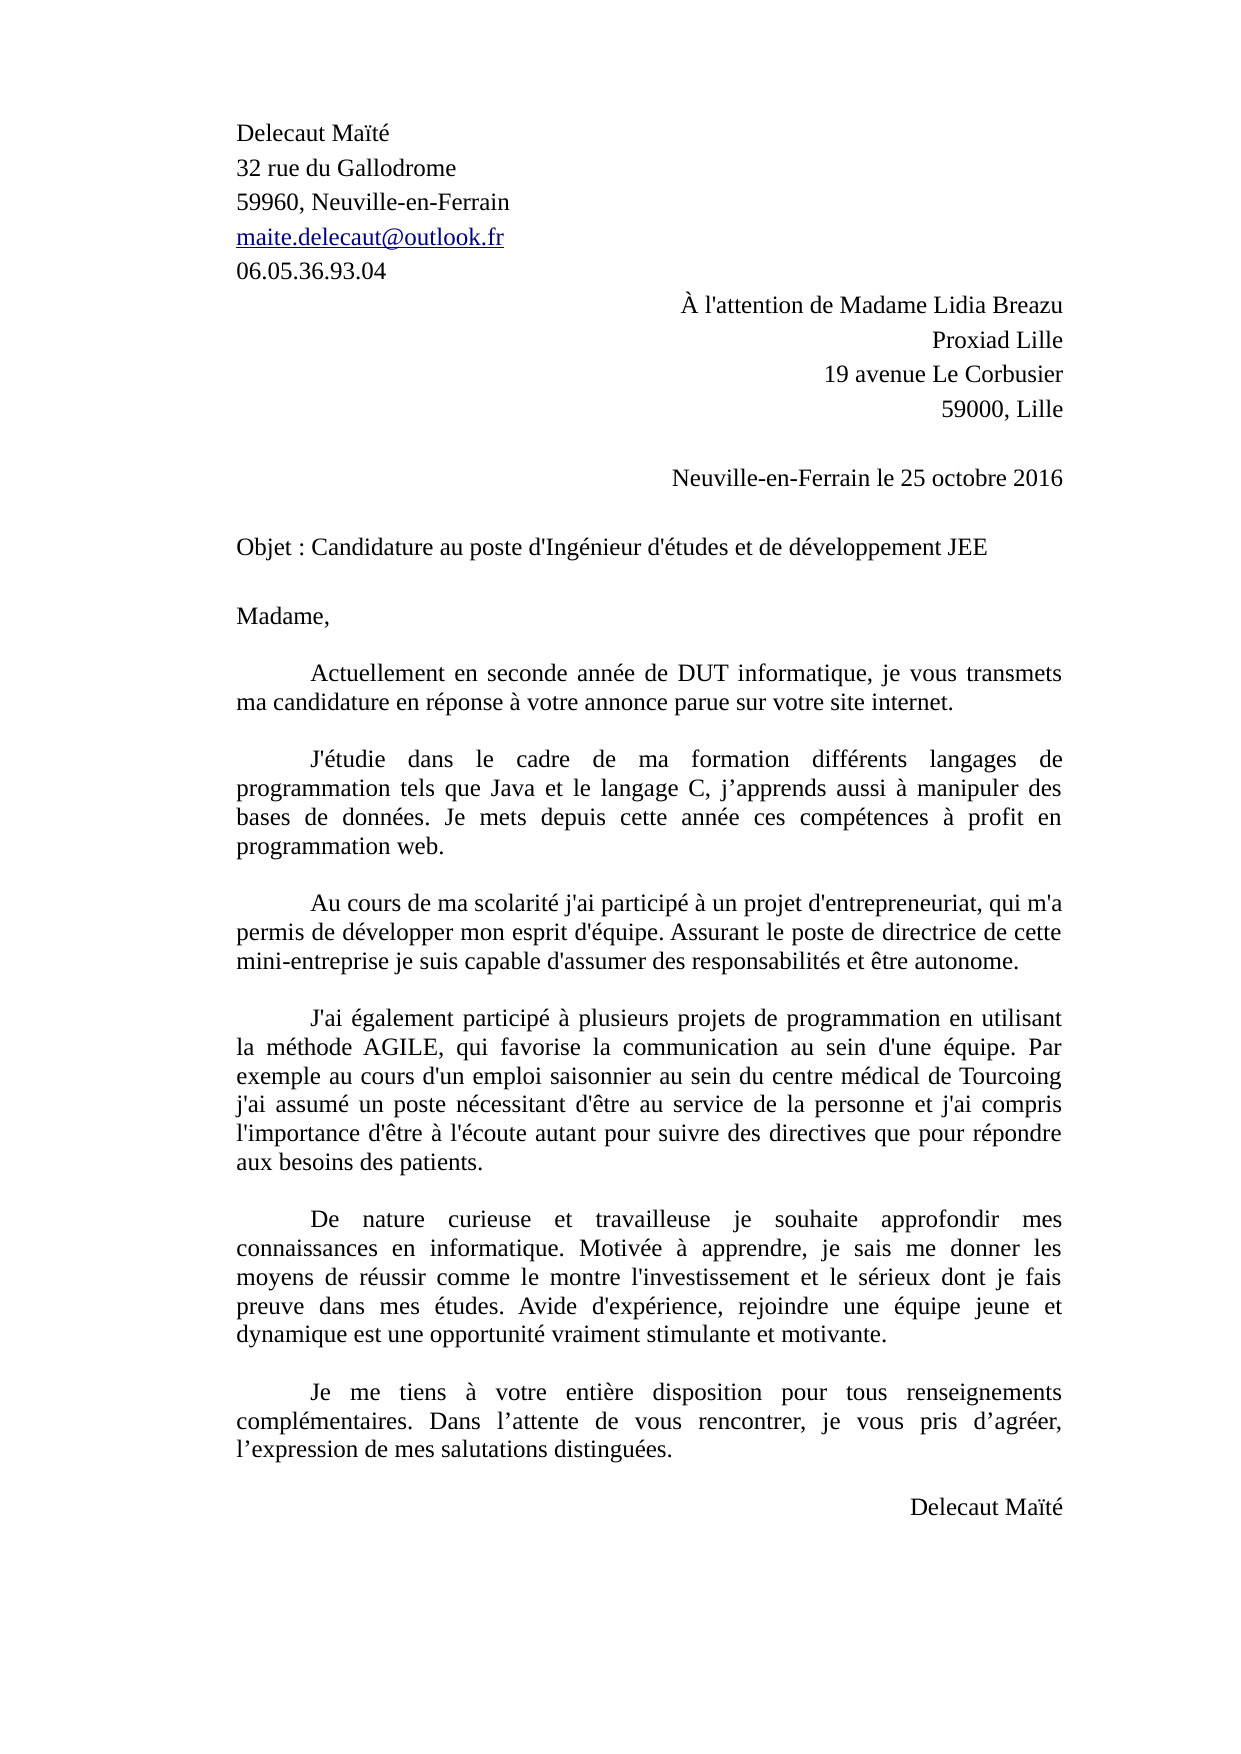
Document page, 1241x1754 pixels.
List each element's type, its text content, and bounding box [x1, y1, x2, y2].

text 59000, Lille [236, 394, 1063, 423]
text À l'attention de Madame Lidia Breazu [236, 291, 1063, 319]
text Objet : Candidature au poste d'Ingénieur d'études et de développement JEE [236, 532, 1063, 561]
text 19 avenue Le Corbusier [236, 359, 1063, 388]
text 06.05.36.93.04 [236, 256, 1063, 285]
text De nature curieuse et travailleuse je souhaite approfondir mes connaissances en informatique. Motivée à apprendre, je sais me donner les moyens de réussir comme le montre l'investissement et le sérieux dont je fais preuve dans mes études. Avide d'expérience, rejoindre une équipe jeune et dynamique est une opportunité vraiment stimulante et motivante. [236, 1204, 1063, 1348]
text Proxiad Lille [236, 325, 1063, 354]
text J'étudie dans le cadre de ma formation différents langages de programmation tels que Java et le langage C, j’apprends aussi à manipuler des bases de données. Je mets depuis cette année ces compétences à profit en programmation web. [236, 744, 1063, 859]
text Actuellement en seconde année de DUT informatique, je vous transmets ma candidature en réponse à votre annonce parue sur votre site internet. [236, 658, 1063, 716]
text Au cours de ma scolarité j'ai participé à un projet d'entrepreneuriat, qui m'a permis de développer mon esprit d'équipe. Assurant le poste de directrice de cette mini-entreprise je suis capable d'assumer des responsabilités et être autonome. [236, 888, 1063, 974]
text Je me tiens à votre entière disposition pour tous renseignements complémentaires. Dans l’attente de vous rencontrer, je vous pris d’agréer, l’expression de mes salutations distinguées. [236, 1377, 1063, 1463]
text 59960, Neuville-en-Ferrain [236, 187, 1063, 216]
text maite.delecaut@outlook.fr [236, 222, 1063, 250]
text Madame, [236, 601, 1063, 629]
text Delecaut Maïté [236, 118, 1063, 147]
text 32 rue du Gallodrome [236, 153, 1063, 181]
text J'ai également participé à plusieurs projets de programmation en utilisant la méthode AGILE, qui favorise la communication au sein d'une équipe. Par exemple au cours d'un emploi saisonnier au sein du centre médical de Tourcoing j'ai assumé un poste nécessitant d'être au service de la personne et j'ai compris l'importance d'être à l'écoute autant pour suivre des directives que pour répondre aux besoins des patients. [236, 1003, 1063, 1176]
text Delecaut Maïté [236, 1492, 1063, 1521]
text Neuville-en-Ferrain le 25 octobre 2016 [236, 463, 1063, 492]
